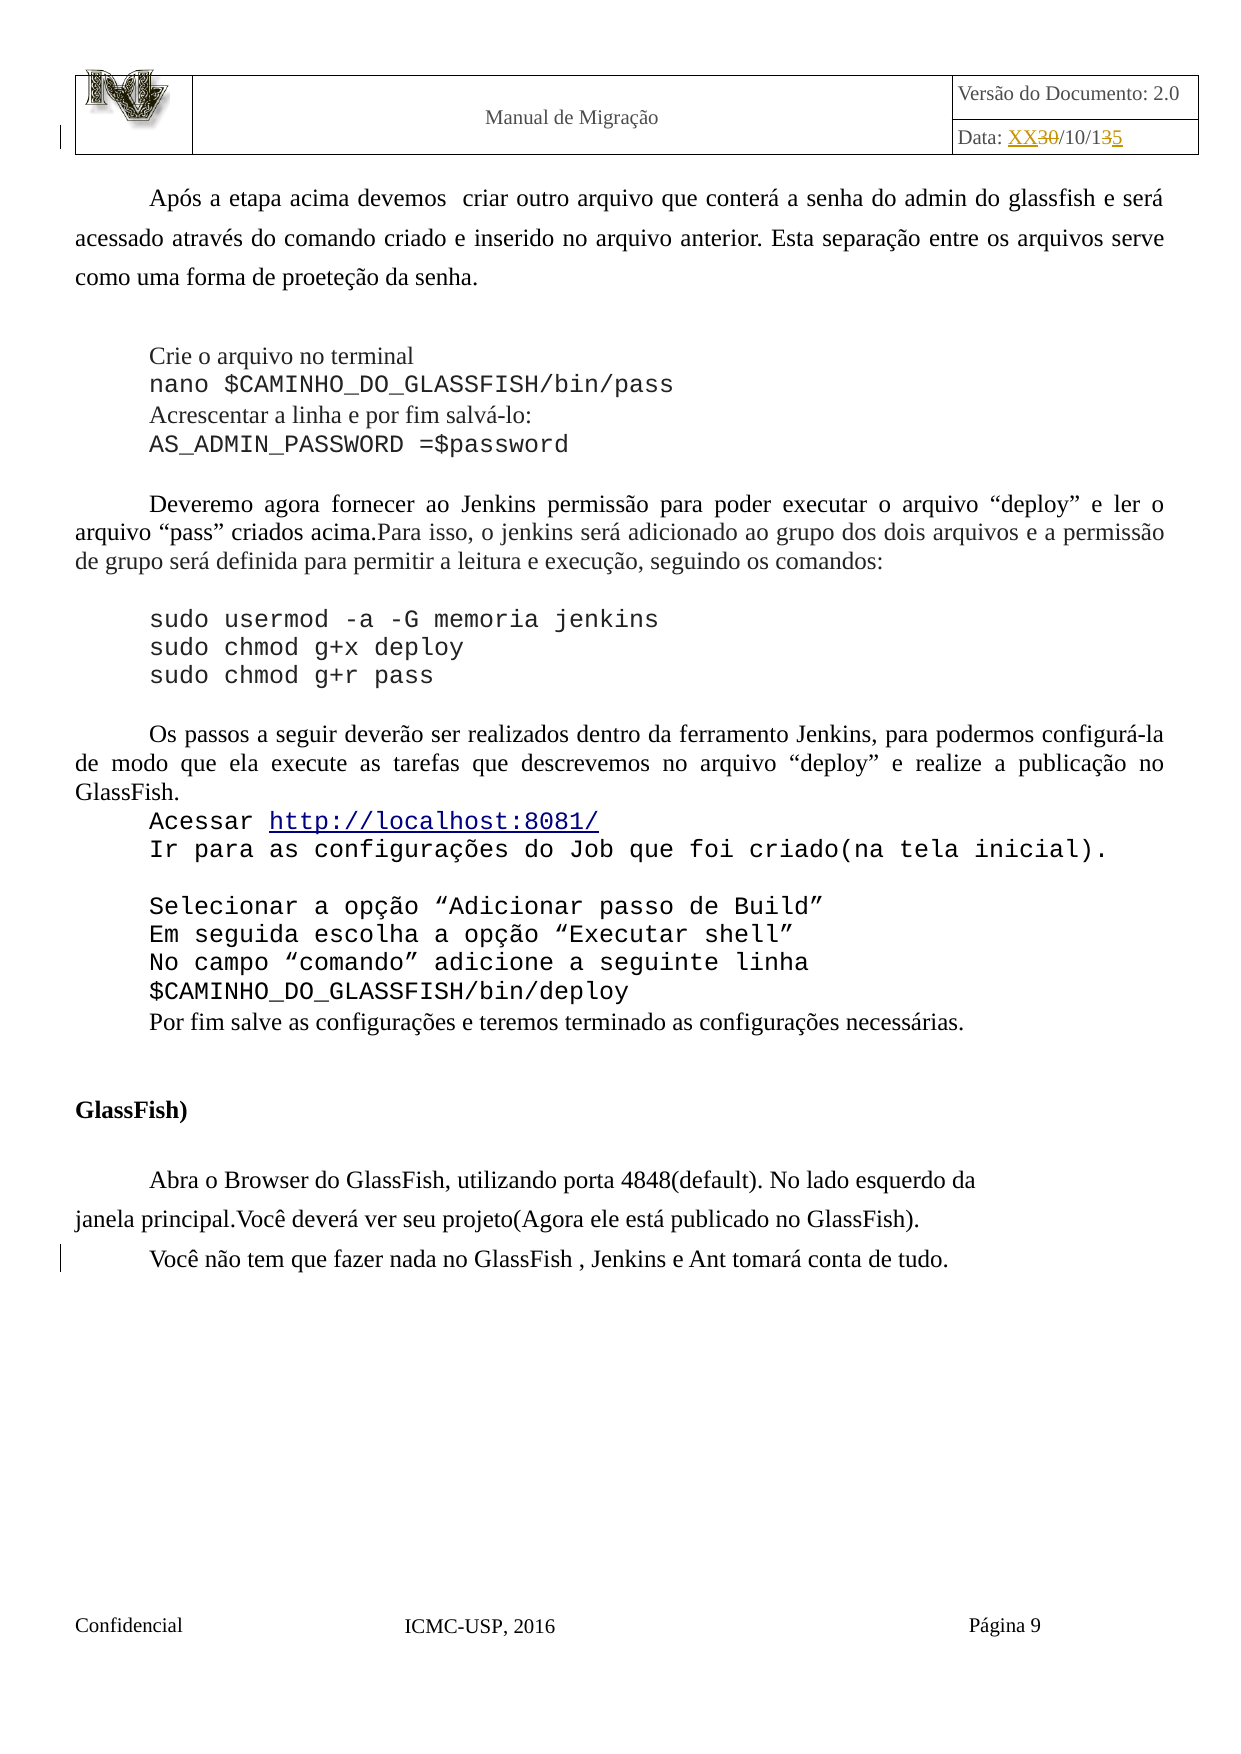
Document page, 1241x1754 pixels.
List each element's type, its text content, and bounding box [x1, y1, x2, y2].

text sudo chmod g+x deploy [75, 634, 1165, 663]
text Deveremo agora fornecer ao Jenkins permissão para poder executar o arquivo “deploy” e ler o arquivo “pass” criados acima.Para isso, o jenkins será adicionado ao grupo dos dois arquivos e a permissão de grupo será definida para permitir a leitura e execução, seguindo os comandos: [75, 460, 1165, 575]
text Acrescentar a linha e por fim salvá-lo: [75, 400, 1165, 429]
picture [80, 57, 170, 133]
text Acessar http://localhost:8081/ [75, 806, 1165, 837]
text Crie o arquivo no terminal [75, 341, 1165, 369]
text nano $CAMINHO_DO_GLASSFISH/bin/pass [75, 369, 1165, 400]
text $CAMINHO_DO_GLASSFISH/bin/deploy [75, 978, 1165, 1007]
text Os passos a seguir deverão ser realizados dentro da ferramento Jenkins, para podermos configurá-la de modo que ela execute as tarefas que descrevemos no arquivo “deploy” e realize a publicação no GlassFish. [75, 719, 1165, 806]
text No campo “comando” adicione a seguinte linha [75, 950, 1165, 978]
text sudo usermod -a -G memoria jenkins [75, 604, 1165, 634]
text Selecionar a opção “Adicionar passo de Build” [75, 893, 1165, 922]
text Ir para as configurações do Job que foi criado(na tela inicial). [75, 837, 1165, 865]
text GlassFish) [75, 1095, 1165, 1124]
text AS_ADMIN_PASSWORD =$password [75, 429, 1165, 460]
text Por fim salve as configurações e teremos terminado as configurações necessárias. [75, 1007, 1165, 1037]
text Após a etapa acima devemos criar outro arquivo que conterá a senha do admin do glassfish e será acessado através do comando criado e inserido no arquivo anterior. Esta separação entre os arquivos serve como uma forma de proeteção da senha. [75, 183, 1165, 291]
text Em seguida escolha a opção “Executar shell” [75, 922, 1165, 950]
text Abra o Browser do GlassFish, utilizando porta 4848(default). No lado esquerdo da [75, 1165, 1165, 1194]
text janela principal.Você deverá ver seu projeto(Agora ele está publicado no GlassFish). [75, 1204, 1165, 1233]
text sudo chmod g+r pass [75, 663, 1165, 691]
text Você não tem que fazer nada no GlassFish , Jenkins e Ant tomará conta de tudo. [75, 1244, 1165, 1272]
